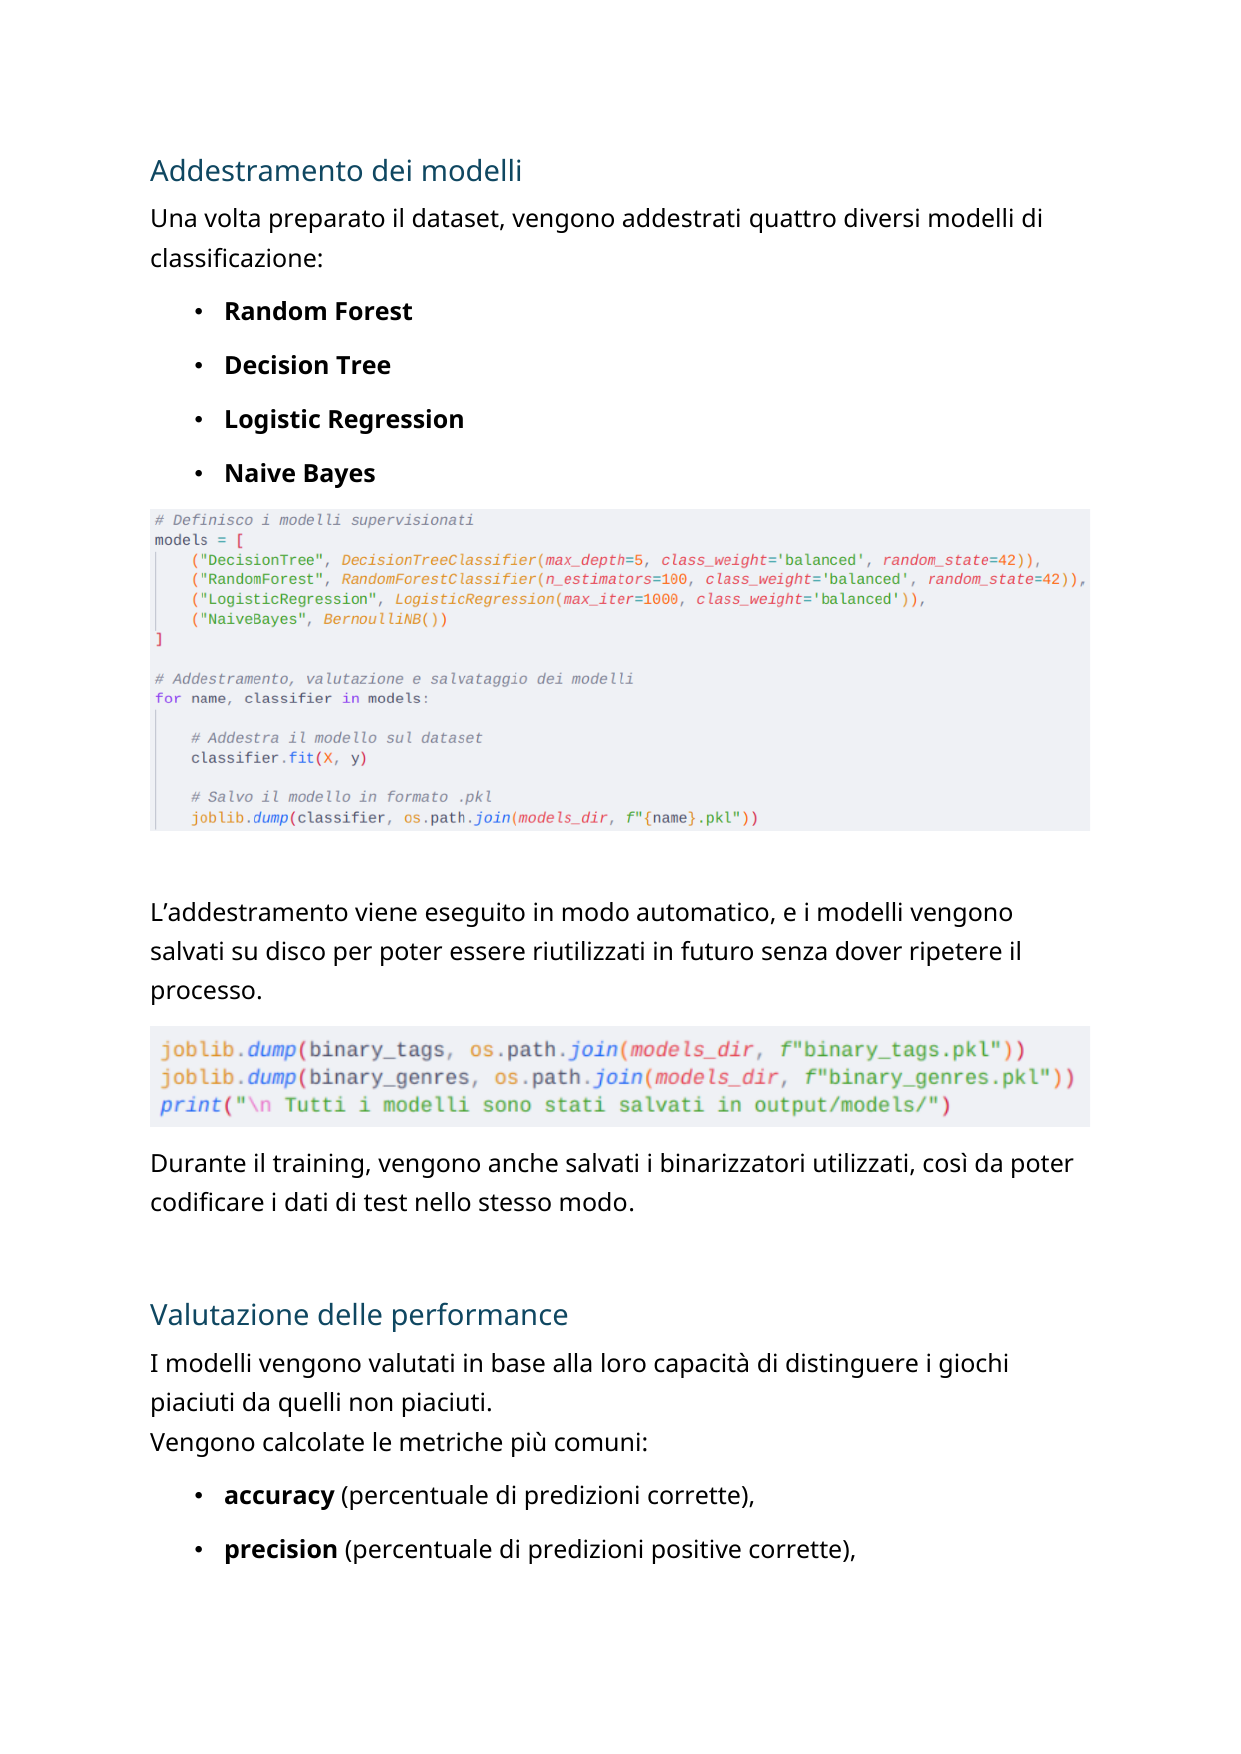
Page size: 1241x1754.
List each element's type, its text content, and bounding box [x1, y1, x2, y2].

list precision (percentuale di predizioni positive corrette), [194, 1532, 1090, 1566]
list Naive Bayes [194, 455, 1090, 489]
text I modelli vengono valutati in base alla loro capacità di distinguere i giochi piaciuti da quelli non piaciuti. Vengono calcolate le metriche più comuni: [150, 1346, 1090, 1458]
text Una volta preparato il dataset, vengono addestrati quattro diversi modelli di classificazione: [150, 201, 1090, 274]
text L’addestramento viene eseguito in modo automatico, e i modelli vengono salvati su disco per poter essere riutilizzati in futuro senza dover ripetere il processo. [150, 831, 1090, 1007]
list Decision Tree [194, 348, 1090, 382]
text Durante il training, vengono anche salvati i binarizzatori utilizzati, così da poter codificare i dati di test nello stesso modo. [150, 1146, 1090, 1219]
subtitle Addestramento dei modelli [150, 150, 1090, 190]
list accuracy (percentuale di predizioni corrette), [194, 1478, 1090, 1512]
list Random Forest [194, 294, 1090, 328]
list Logistic Regression [194, 402, 1090, 436]
subtitle Valutazione delle performance [150, 1295, 1090, 1334]
picture [150, 509, 1091, 831]
picture [150, 1026, 1091, 1127]
